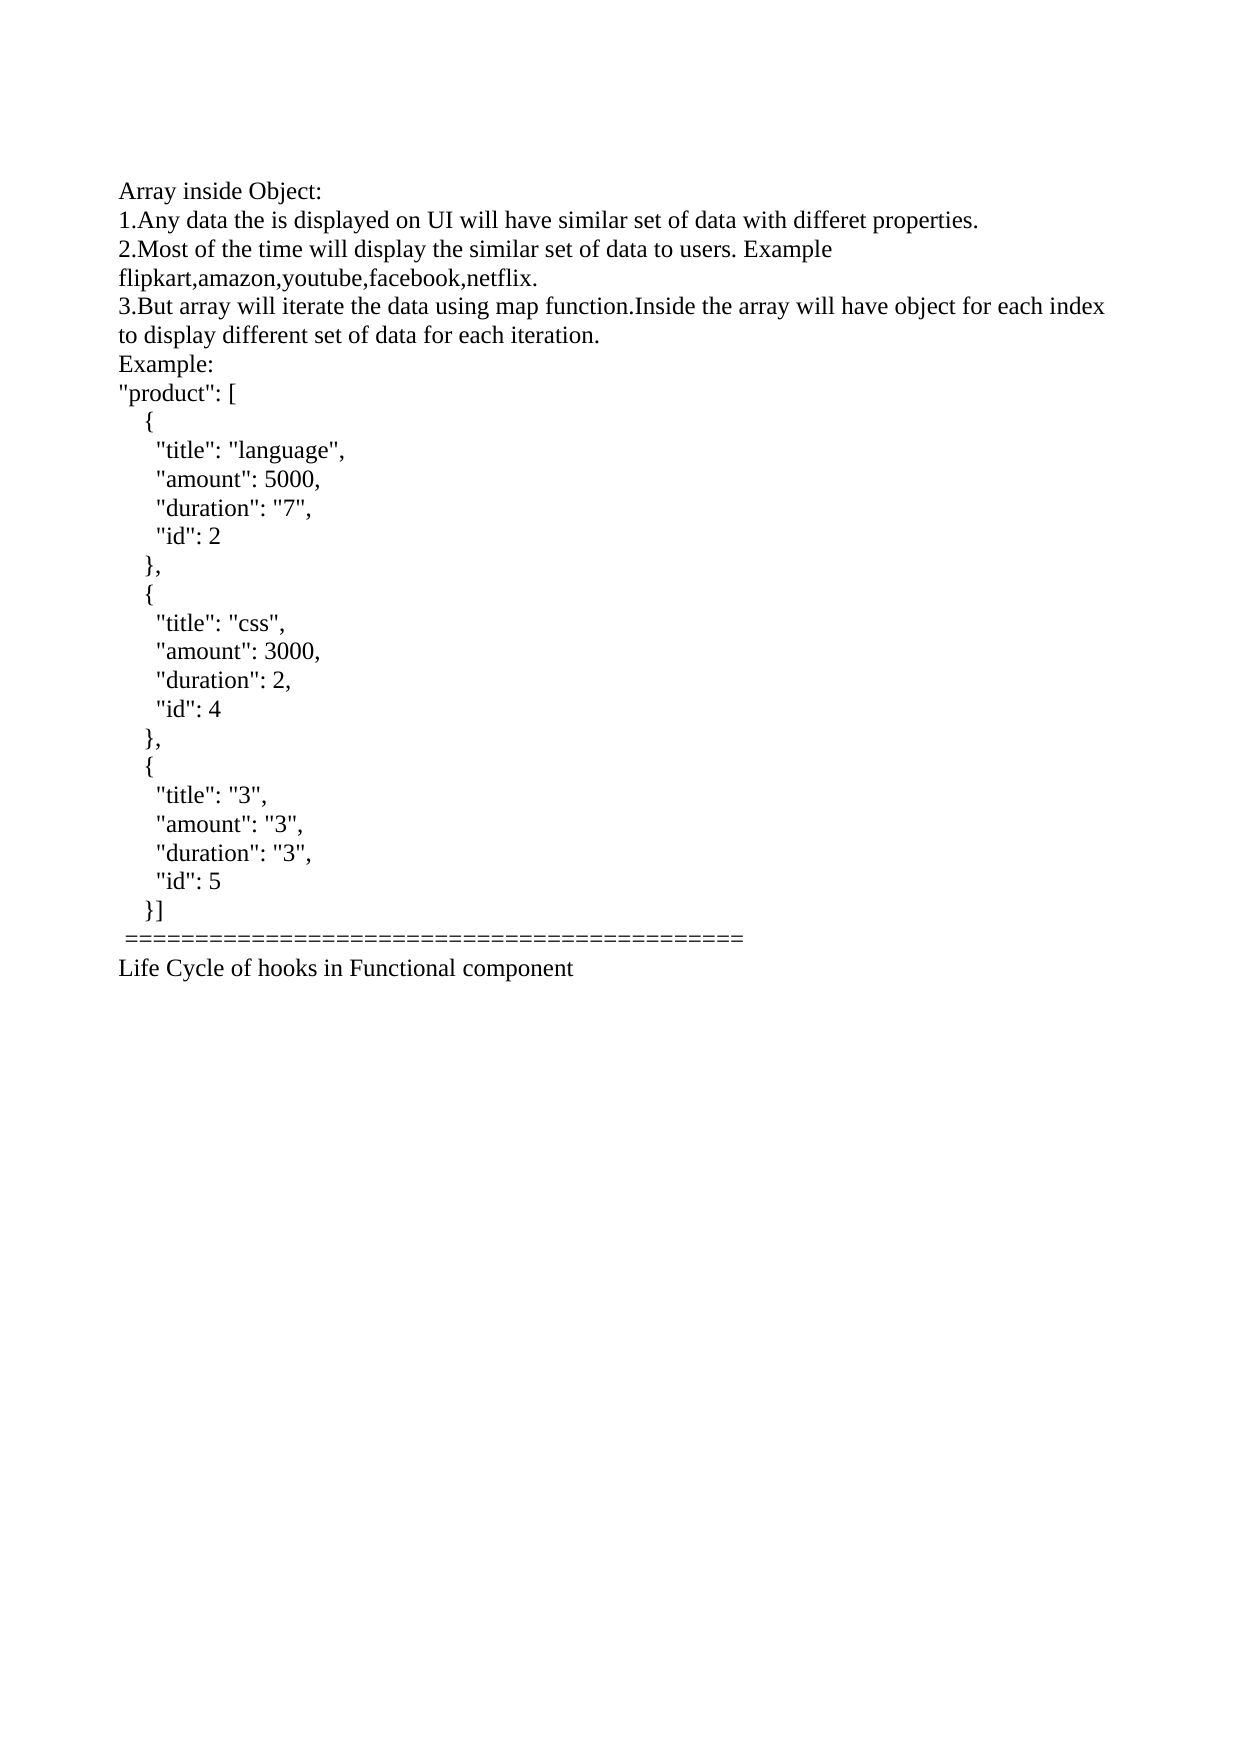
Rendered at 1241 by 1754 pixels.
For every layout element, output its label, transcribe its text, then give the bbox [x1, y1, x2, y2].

text "id": 5 [118, 866, 1122, 895]
text }, [118, 550, 1122, 579]
text "amount": "3", [118, 809, 1122, 838]
text "duration": "7", [118, 493, 1122, 521]
text Life Cycle of hooks in Functional component [118, 953, 1122, 981]
text "amount": 5000, [118, 464, 1122, 493]
text "title": "3", [118, 780, 1122, 809]
text { [118, 406, 1122, 435]
text { [118, 751, 1122, 780]
text "title": "css", [118, 608, 1122, 636]
text { [118, 579, 1122, 608]
text "product": [ [118, 378, 1122, 406]
text "title": "language", [118, 435, 1122, 464]
text Array inside Object: [118, 176, 1122, 205]
text 2.Most of the time will display the similar set of data to users. Example flipkart,amazon,youtube,facebook,netflix. [118, 234, 1122, 291]
text "id": 2 [118, 521, 1122, 550]
text "duration": 2, [118, 665, 1122, 694]
text Example: [118, 349, 1122, 378]
text }] [118, 895, 1122, 924]
text 3.But array will iterate the data using map function.Inside the array will have object for each index to display different set of data for each iteration. [118, 291, 1122, 349]
text "amount": 3000, [118, 636, 1122, 665]
text "duration": "3", [118, 838, 1122, 866]
text ============================================ [118, 924, 1122, 953]
text "id": 4 [118, 694, 1122, 723]
text 1.Any data the is displayed on UI will have similar set of data with differet properties. [118, 205, 1122, 234]
text }, [118, 723, 1122, 751]
